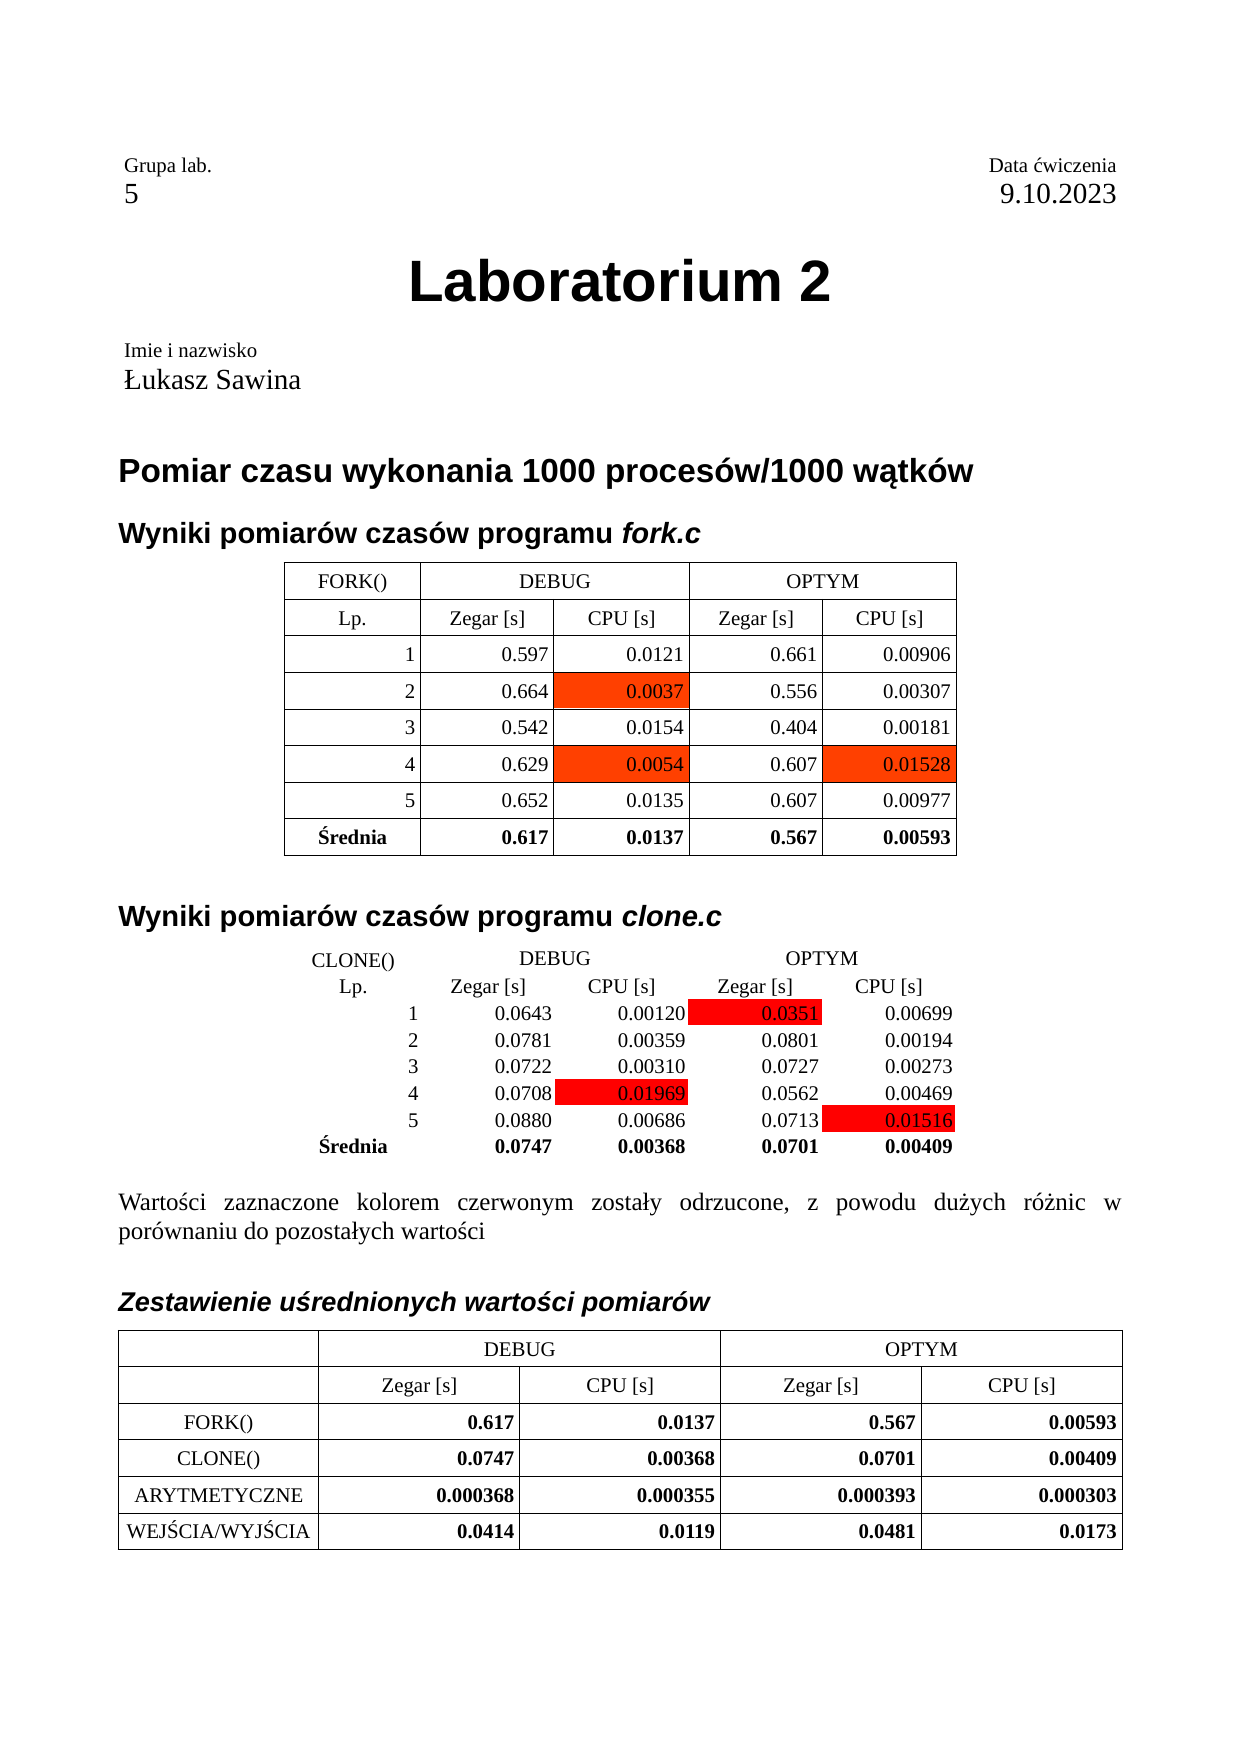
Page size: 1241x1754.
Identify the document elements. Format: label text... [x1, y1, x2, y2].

table_cell 0.00359 [555, 1025, 688, 1052]
table_cell 5 [285, 1105, 421, 1132]
table_cell 0.0747 [421, 1132, 555, 1158]
table_cell ARYTMETYCZNE [119, 1477, 318, 1512]
table_cell 0.0414 [319, 1514, 519, 1549]
table_cell 0.0173 [922, 1514, 1122, 1549]
table_cell 0.00310 [555, 1052, 688, 1078]
table_header DEBUG [421, 945, 688, 972]
table_cell 0.664 [421, 673, 553, 708]
table_cell CLONE() [119, 1440, 318, 1476]
table_cell 0.0727 [688, 1052, 822, 1078]
table_header DEBUG [421, 563, 689, 599]
table_cell 0.661 [690, 636, 822, 672]
table_cell Imie i nazwisko Łukasz Sawina [118, 332, 1122, 401]
table_cell 0.597 [421, 636, 553, 672]
table_cell 0.00120 [555, 999, 688, 1025]
table_cell 0.00409 [822, 1132, 955, 1158]
table_cell 0.556 [690, 673, 822, 708]
table_cell Laboratorium 2 [118, 216, 1122, 332]
table_cell 0.00194 [822, 1025, 955, 1052]
table_cell 0.0801 [688, 1025, 822, 1052]
subtitle Zestawienie uśrednionych wartości pomiarów [118, 1286, 1122, 1317]
table_cell 0.000368 [319, 1477, 519, 1512]
table_cell 0.617 [319, 1404, 519, 1439]
table_cell 0.0481 [721, 1514, 921, 1549]
table_cell Zegar [s] [319, 1367, 519, 1403]
table_cell WEJŚCIA/WYJŚCIA [119, 1514, 318, 1549]
table_header CLONE() [285, 945, 421, 972]
table_cell 0.00593 [823, 819, 956, 855]
table_cell 0.00686 [555, 1105, 688, 1132]
table_cell 3 [285, 1052, 421, 1078]
table_cell 1 [285, 636, 420, 672]
table_cell 0.0713 [688, 1105, 822, 1132]
table_cell 0.0121 [554, 636, 689, 672]
table_header DEBUG [319, 1331, 720, 1366]
table_cell 0.629 [421, 746, 553, 782]
table_cell Zegar [s] [688, 972, 822, 998]
table_cell 0.0880 [421, 1105, 555, 1132]
table_cell Zegar [s] [421, 600, 553, 635]
table_cell 0.0154 [554, 710, 689, 745]
table_cell 0.0701 [721, 1440, 921, 1476]
table_cell 0.00368 [555, 1132, 688, 1158]
table_cell Zegar [s] [721, 1367, 921, 1403]
table_cell Lp. [285, 600, 420, 635]
table_cell CPU [s] [520, 1367, 720, 1403]
table_header OPTYM [721, 1331, 1122, 1366]
table_cell 0.607 [690, 746, 822, 782]
table_cell 0.607 [690, 783, 822, 818]
table_cell 0.652 [421, 783, 553, 818]
table_cell 0.0708 [421, 1079, 555, 1105]
table_cell 0.00368 [520, 1440, 720, 1476]
table_cell 0.0137 [520, 1404, 720, 1439]
table_cell 0.567 [721, 1404, 921, 1439]
table_cell 0.0562 [688, 1079, 822, 1105]
table_cell 0.0037 [554, 673, 689, 708]
table_cell 0.00307 [823, 673, 956, 708]
table_cell 0.00273 [822, 1052, 955, 1078]
table_cell 2 [285, 673, 420, 708]
table_cell 0.0643 [421, 999, 555, 1025]
table_cell 0.00181 [823, 710, 956, 745]
table_cell 0.00977 [823, 783, 956, 818]
table_header OPTYM [690, 563, 956, 599]
table_cell Lp. [285, 972, 421, 998]
table_cell 0.00906 [823, 636, 956, 672]
table_cell 0.404 [690, 710, 822, 745]
table_cell 0.0747 [319, 1440, 519, 1476]
table_header [119, 1331, 318, 1366]
table_header OPTYM [688, 945, 955, 972]
table_cell Zegar [s] [421, 972, 555, 998]
table_cell Średnia [285, 819, 420, 855]
table_cell 0.0054 [554, 746, 689, 782]
table_cell 0.000393 [721, 1477, 921, 1512]
table_header Data ćwiczenia 9.10.2023 [620, 147, 1122, 216]
table_cell 0.0781 [421, 1025, 555, 1052]
table_cell 0.0722 [421, 1052, 555, 1078]
table_cell 0.617 [421, 819, 553, 855]
table_cell 0.0351 [688, 999, 822, 1025]
table_cell 0.00469 [822, 1079, 955, 1105]
table_cell 4 [285, 746, 420, 782]
table_cell 0.00593 [922, 1404, 1122, 1439]
table_cell 0.567 [690, 819, 822, 855]
table_header Grupa lab. 5 [118, 147, 620, 216]
table_cell CPU [s] [822, 972, 955, 998]
table_cell CPU [s] [823, 600, 956, 635]
table_cell Średnia [285, 1132, 421, 1158]
table_cell 0.0137 [554, 819, 689, 855]
subtitle Wyniki pomiarów czasów programu clone.c [118, 899, 1122, 933]
table_cell 3 [285, 710, 420, 745]
table_cell FORK() [119, 1404, 318, 1439]
table_cell 4 [285, 1079, 421, 1105]
table_cell 2 [285, 1025, 421, 1052]
table_cell 0.542 [421, 710, 553, 745]
table_cell 0.00699 [822, 999, 955, 1025]
table_cell 0.01969 [555, 1079, 688, 1105]
table_cell 0.01516 [822, 1105, 955, 1132]
table_cell 0.0135 [554, 783, 689, 818]
table_header FORK() [285, 563, 420, 599]
text Wartości zaznaczone kolorem czerwonym zostały odrzucone, z powodu dużych różnic w porównaniu do pozostałych wartości [118, 1187, 1122, 1245]
table_cell 0.000355 [520, 1477, 720, 1512]
table_cell [119, 1367, 318, 1403]
table_cell CPU [s] [554, 600, 689, 635]
table_cell 1 [285, 999, 421, 1025]
subtitle Wyniki pomiarów czasów programu fork.c [118, 516, 1122, 550]
table_cell 0.00409 [922, 1440, 1122, 1476]
table_cell CPU [s] [922, 1367, 1122, 1403]
table_cell CPU [s] [555, 972, 688, 998]
table_cell 0.000303 [922, 1477, 1122, 1512]
table_cell Zegar [s] [690, 600, 822, 635]
subtitle Pomiar czasu wykonania 1000 procesów/1000 wątków [118, 451, 1122, 489]
table_cell 5 [285, 783, 420, 818]
table_cell 0.01528 [823, 746, 956, 782]
table_cell 0.0701 [688, 1132, 822, 1158]
table_cell 0.0119 [520, 1514, 720, 1549]
